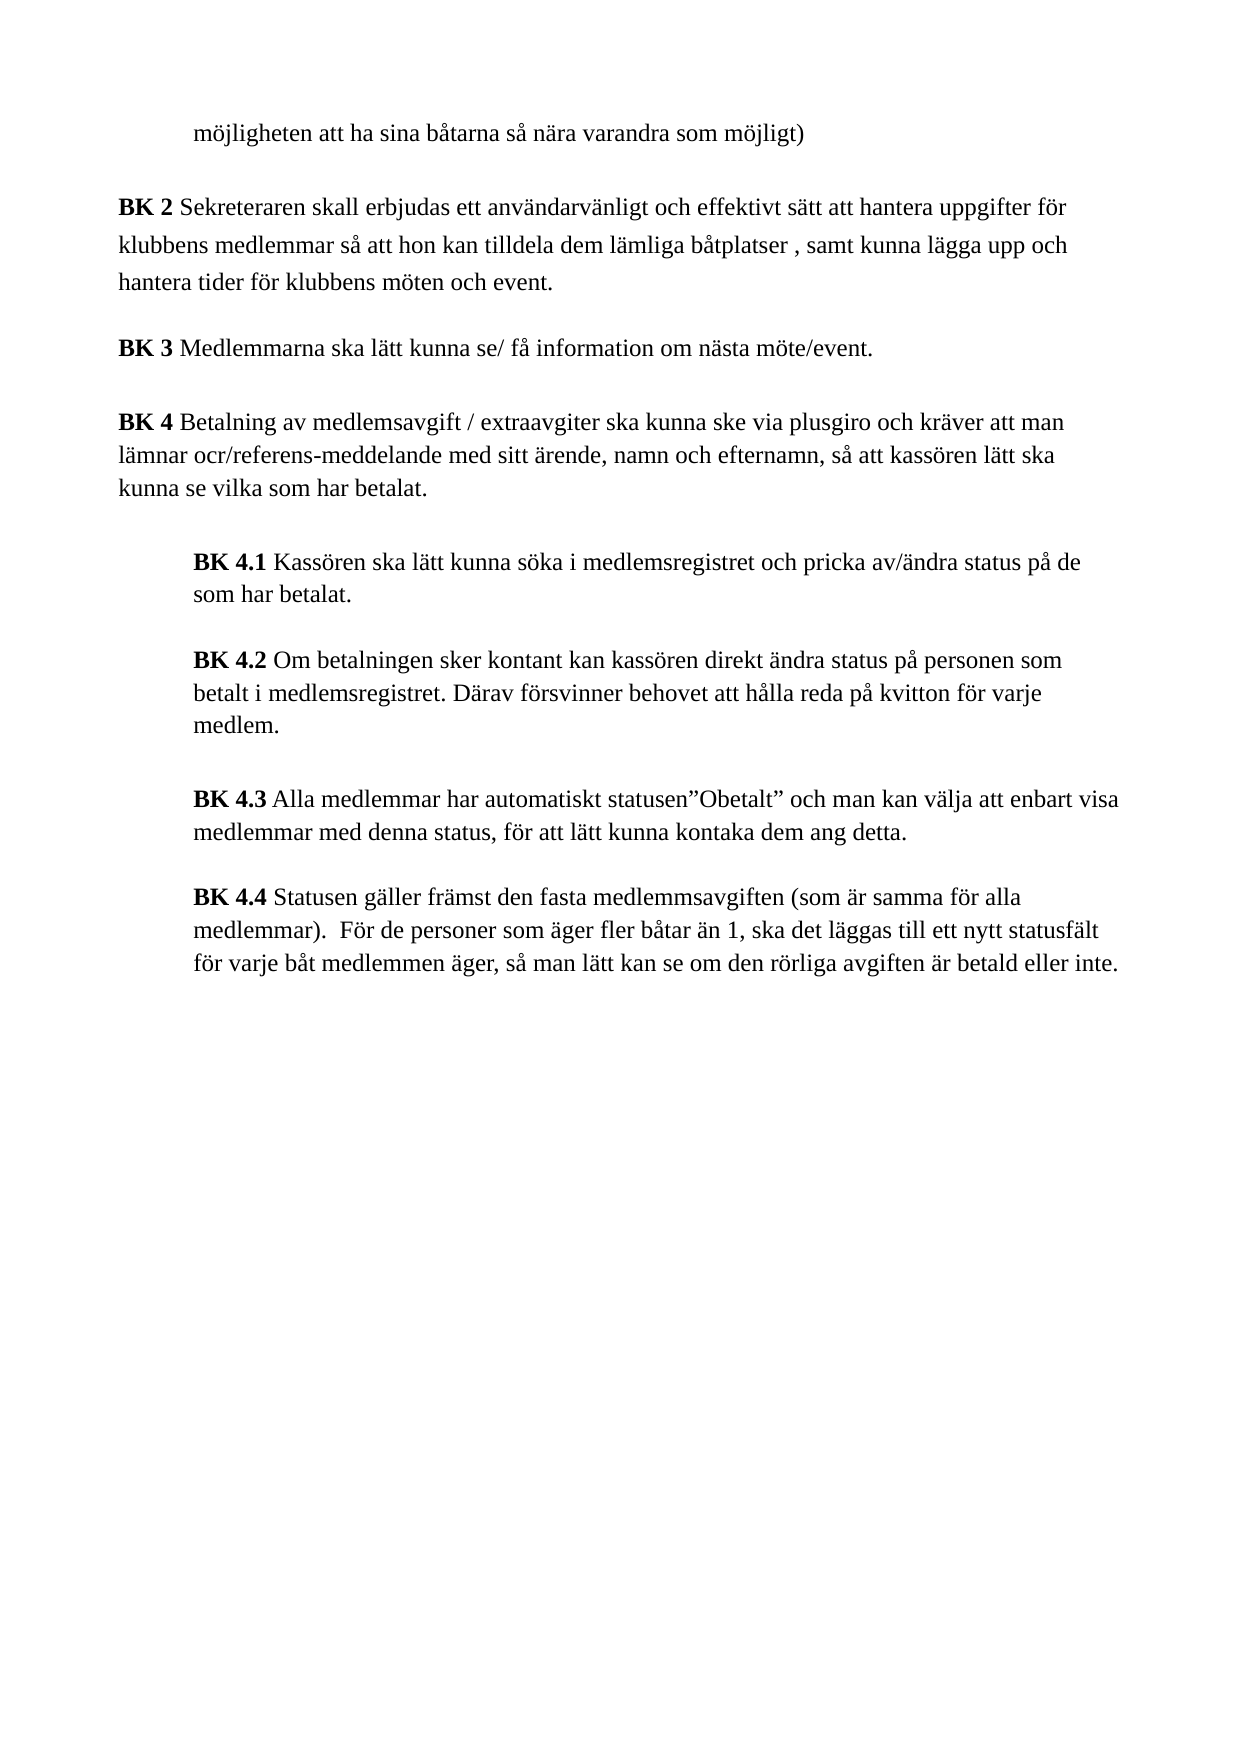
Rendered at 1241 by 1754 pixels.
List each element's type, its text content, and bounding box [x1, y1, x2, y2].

text möjligheten att ha sina båtarna så nära varandra som möjligt) [193, 118, 1122, 147]
text BK 3 Medlemmarna ska lätt kunna se/ få information om nästa möte/event. [118, 333, 1122, 362]
text BK 4.2 Om betalningen sker kontant kan kassören direkt ändra status på personen som betalt i medlemsregistret. Därav försvinner behovet att hålla reda på kvitton för varje medlem. [193, 645, 1122, 739]
text BK 4.3 Alla medlemmar har automatiskt statusen”Obetalt” och man kan välja att enbart visa medlemmar med denna status, för att lätt kunna kontaka dem ang detta. [193, 784, 1122, 846]
text BK 4.1 Kassören ska lätt kunna söka i medlemsregistret och pricka av/ändra status på de som har betalat. [193, 547, 1122, 608]
text BK 4.4 Statusen gäller främst den fasta medlemmsavgiften (som är samma för alla medlemmar). För de personer som äger fler båtar än 1, ska det läggas till ett nytt statusfält för varje båt medlemmen äger, så man lätt kan se om den rörliga avgiften är betald eller inte. [193, 882, 1122, 977]
text BK 4 Betalning av medlemsavgift / extraavgiter ska kunna ske via plusgiro och kräver att man lämnar ocr/referens-meddelande med sitt ärende, namn och efternamn, så att kassören lätt ska kunna se vilka som har betalat. [118, 407, 1122, 502]
text BK 2 Sekreteraren skall erbjudas ett användarvänligt och effektivt sätt att hantera uppgifter för klubbens medlemmar så att hon kan tilldela dem lämliga båtplatser , samt kunna lägga upp och hantera tider för klubbens möten och event. [118, 183, 1122, 296]
